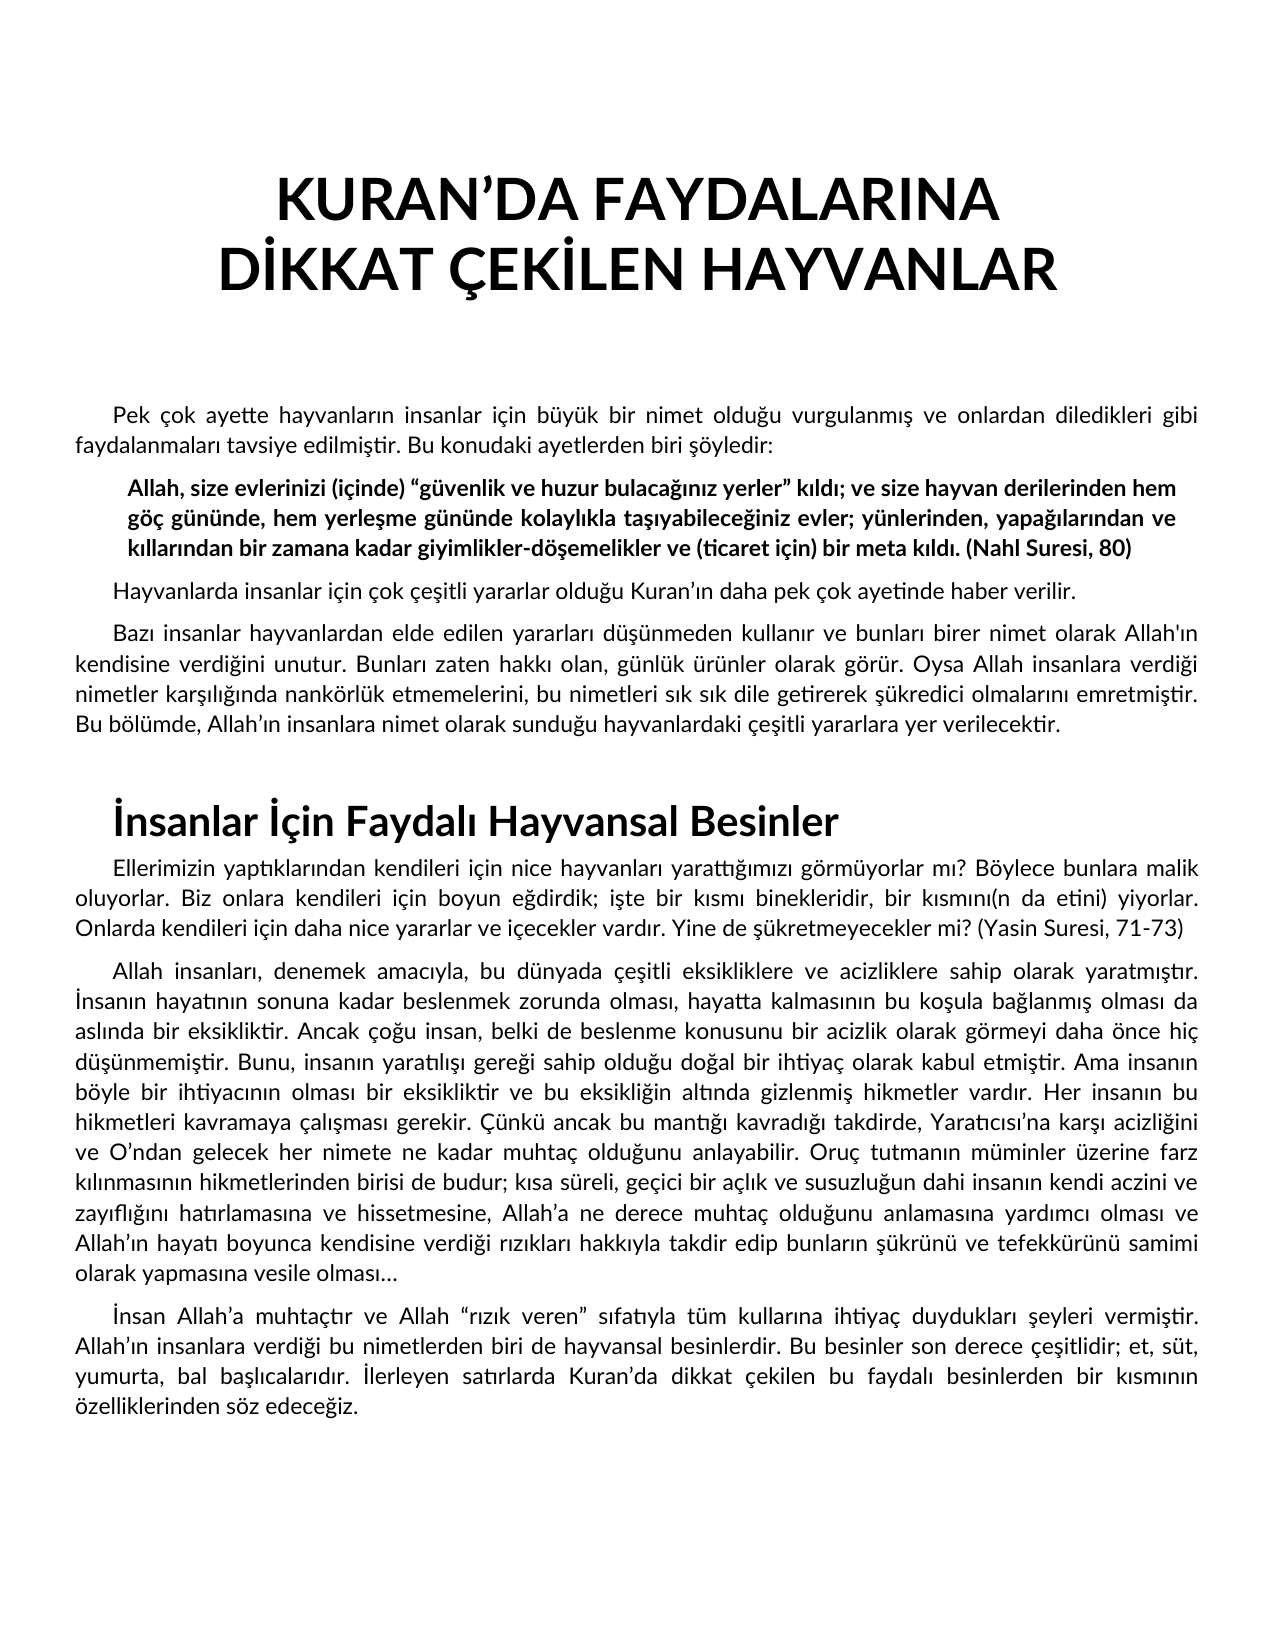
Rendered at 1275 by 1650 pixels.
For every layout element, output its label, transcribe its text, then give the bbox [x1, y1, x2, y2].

text İnsan Allah’a muhtaçtır ve Allah “rızık veren” sıfatıyla tüm kullarına ihtiyaç duydukları şeyleri vermiştir. Allah’ın insanlara verdiği bu nimetlerden biri de hayvansal besinlerdir. Bu besinler son derece çeşitlidir; et, süt, yumurta, bal başlıcalarıdır. İlerleyen satırlarda Kuran’da dikkat çekilen bu faydalı besinlerden bir kısmının özelliklerinden söz edeceğiz. [75, 1301, 1200, 1419]
text Allah, size evlerinizi (içinde) “güvenlik ve huzur bulacağınız yerler” kıldı; ve size hayvan derilerinden hem göç gününde, hem yerleşme gününde kolaylıkla taşıyabileceğiniz evler; yünlerinden, yapağılarından ve kıllarından bir zamana kadar giyimlikler-döşemelikler ve (ticaret için) bir meta kıldı. (Nahl Suresi, 80) [127, 473, 1177, 561]
text Ellerimizin yaptıklarından kendileri için nice hayvanları yarattığımızı görmüyorlar mı? Böylece bunlara malik oluyorlar. Biz onlara kendileri için boyun eğdirdik; işte bir kısmı binekleridir, bir kısmını(n da etini) yiyorlar. Onlarda kendileri için daha nice yararlar ve içecekler vardır. Yine de şükretmeyecekler mi? (Yasin Suresi, 71-73) [75, 853, 1200, 941]
text Pek çok ayette hayvanların insanlar için büyük bir nimet olduğu vurgulanmış ve onlardan diledikleri gibi faydalanmaları tavsiye edilmiştir. Bu konudaki ayetlerden biri şöyledir: [75, 400, 1200, 458]
text Bazı insanlar hayvanlardan elde edilen yararları düşünmeden kullanır ve bunları birer nimet olarak Allah'ın kendisine verdiğini unutur. Bunları zaten hakkı olan, günlük ürünler olarak görür. Oysa Allah insanlara verdiği nimetler karşılığında nankörlük etmemelerini, bu nimetleri sık sık dile getirerek şükredici olmalarını emretmiştir. Bu bölümde, Allah’ın insanlara nimet olarak sunduğu hayvanlardaki çeşitli yararlara yer verilecektir. [75, 619, 1200, 737]
text Hayvanlarda insanlar için çok çeşitli yararlar olduğu Kuran’ın daha pek çok ayetinde haber verilir. [75, 576, 1200, 604]
subtitle İnsanlar İçin Faydalı Hayvansal Besinler [112, 795, 1200, 845]
text Allah insanları, denemek amacıyla, bu dünyada çeşitli eksikliklere ve acizliklere sahip olarak yaratmıştır. İnsanın hayatının sonuna kadar beslenmek zorunda olması, hayatta kalmasının bu koşula bağlanmış olması da aslında bir eksikliktir. Ancak çoğu insan, belki de beslenme konusunu bir acizlik olarak görmeyi daha önce hiç düşünmemiştir. Bunu, insanın yaratılışı gereği sahip olduğu doğal bir ihtiyaç olarak kabul etmiştir. Ama insanın böyle bir ihtiyacının olması bir eksikliktir ve bu eksikliğin altında gizlenmiş hikmetler vardır. Her insanın bu hikmetleri kavramaya çalışması gerekir. Çünkü ancak bu mantığı kavradığı takdirde, Yaratıcısı’na karşı acizliğini ve O’ndan gelecek her nimete ne kadar muhtaç olduğunu anlayabilir. Oruç tutmanın müminler üzerine farz kılınmasının hikmetlerinden birisi de budur; kısa süreli, geçici bir açlık ve susuzluğun dahi insanın kendi aczini ve zayıflığını hatırlamasına ve hissetmesine, Allah’a ne derece muhtaç olduğunu anlamasına yardımcı olması ve Allah’ın hayatı boyunca kendisine verdiği rızıkları hakkıyla takdir edip bunların şükrünü ve tefekkürünü samimi olarak yapmasına vesile olması… [75, 957, 1200, 1286]
subtitle KURAN’DA FAYDALARINA DİKKAT ÇEKİLEN HAYVANLAR [75, 162, 1200, 302]
